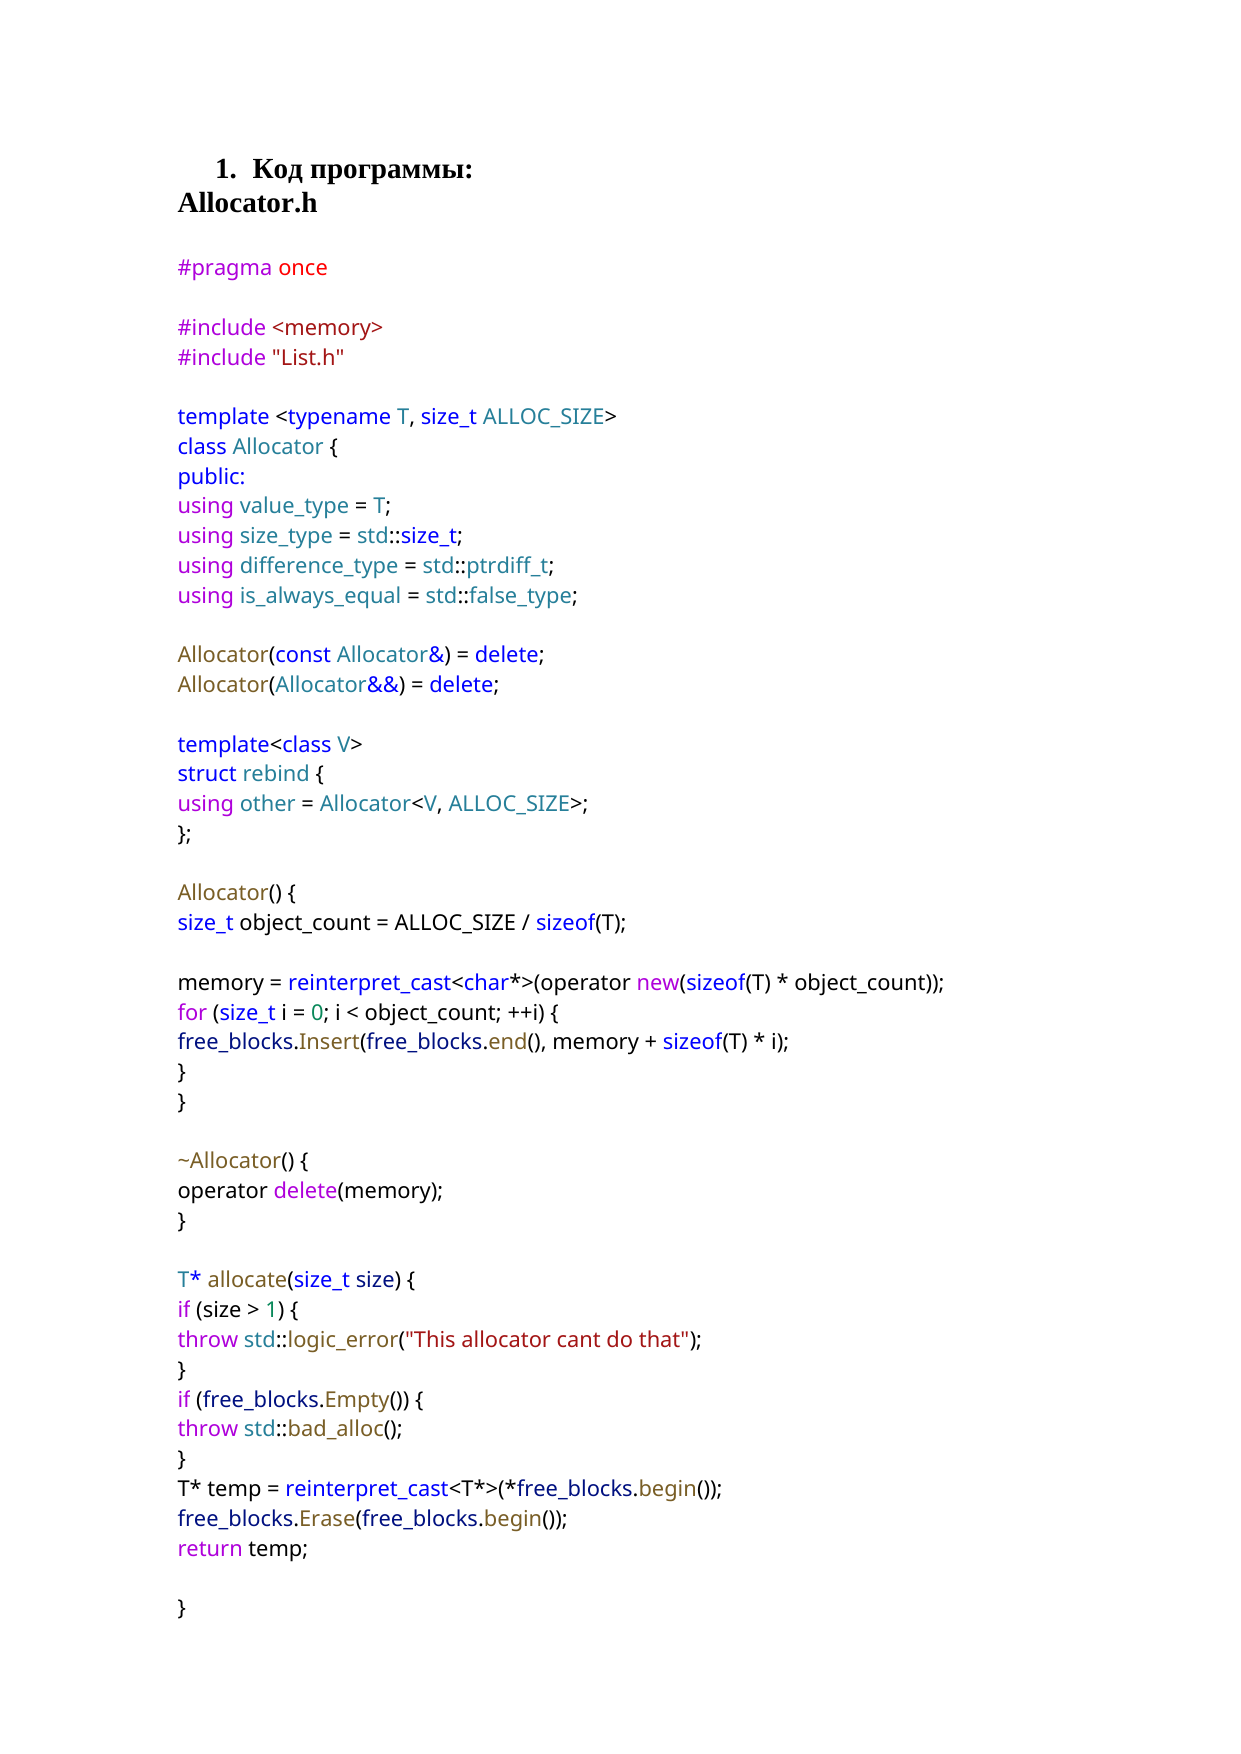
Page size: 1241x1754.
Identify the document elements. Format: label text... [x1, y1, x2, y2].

text T* temp = reinterpret_cast<T*>(*free_blocks.begin()); [177, 1473, 1152, 1503]
text #pragma once [177, 252, 1152, 282]
text throw std::bad_alloc(); [177, 1413, 1152, 1443]
text size_t object_count = ALLOC_SIZE / sizeof(T); [177, 907, 1152, 937]
text } [177, 1056, 1152, 1086]
list Код программы: [215, 152, 1152, 185]
text using difference_type = std::ptrdiff_t; [177, 550, 1152, 580]
text Allocator() { [177, 877, 1152, 907]
text for (size_t i = 0; i < object_count; ++i) { [177, 996, 1152, 1026]
text template <typename T, size_t ALLOC_SIZE> [177, 401, 1152, 431]
text using value_type = T; [177, 490, 1152, 520]
text }; [177, 818, 1152, 848]
text } [177, 1354, 1152, 1383]
text free_blocks.Erase(free_blocks.begin()); [177, 1503, 1152, 1532]
text } [177, 1443, 1152, 1473]
text } [177, 1086, 1152, 1116]
text using is_always_equal = std::false_type; [177, 580, 1152, 609]
text template<class V> [177, 728, 1152, 758]
text #include "List.h" [177, 342, 1152, 371]
text T* allocate(size_t size) { [177, 1264, 1152, 1294]
text Allocator(const Allocator&) = delete; [177, 639, 1152, 669]
text } [177, 1205, 1152, 1235]
text public: [177, 461, 1152, 490]
text return temp; [177, 1532, 1152, 1562]
text Allocator(Allocator&&) = delete; [177, 669, 1152, 699]
text operator delete(memory); [177, 1175, 1152, 1205]
text ~Allocator() { [177, 1145, 1152, 1175]
text if (size > 1) { [177, 1294, 1152, 1324]
text if (free_blocks.Empty()) { [177, 1383, 1152, 1413]
text using size_type = std::size_t; [177, 520, 1152, 550]
text struct rebind { [177, 758, 1152, 788]
text using other = Allocator<V, ALLOC_SIZE>; [177, 788, 1152, 818]
text Allocator.h [177, 185, 1152, 219]
text throw std::logic_error("This allocator cant do that"); [177, 1324, 1152, 1354]
text free_blocks.Insert(free_blocks.end(), memory + sizeof(T) * i); [177, 1026, 1152, 1056]
text memory = reinterpret_cast<char*>(operator new(sizeof(T) * object_count)); [177, 967, 1152, 996]
text #include <memory> [177, 312, 1152, 342]
text } [177, 1592, 1152, 1622]
text class Allocator { [177, 431, 1152, 461]
